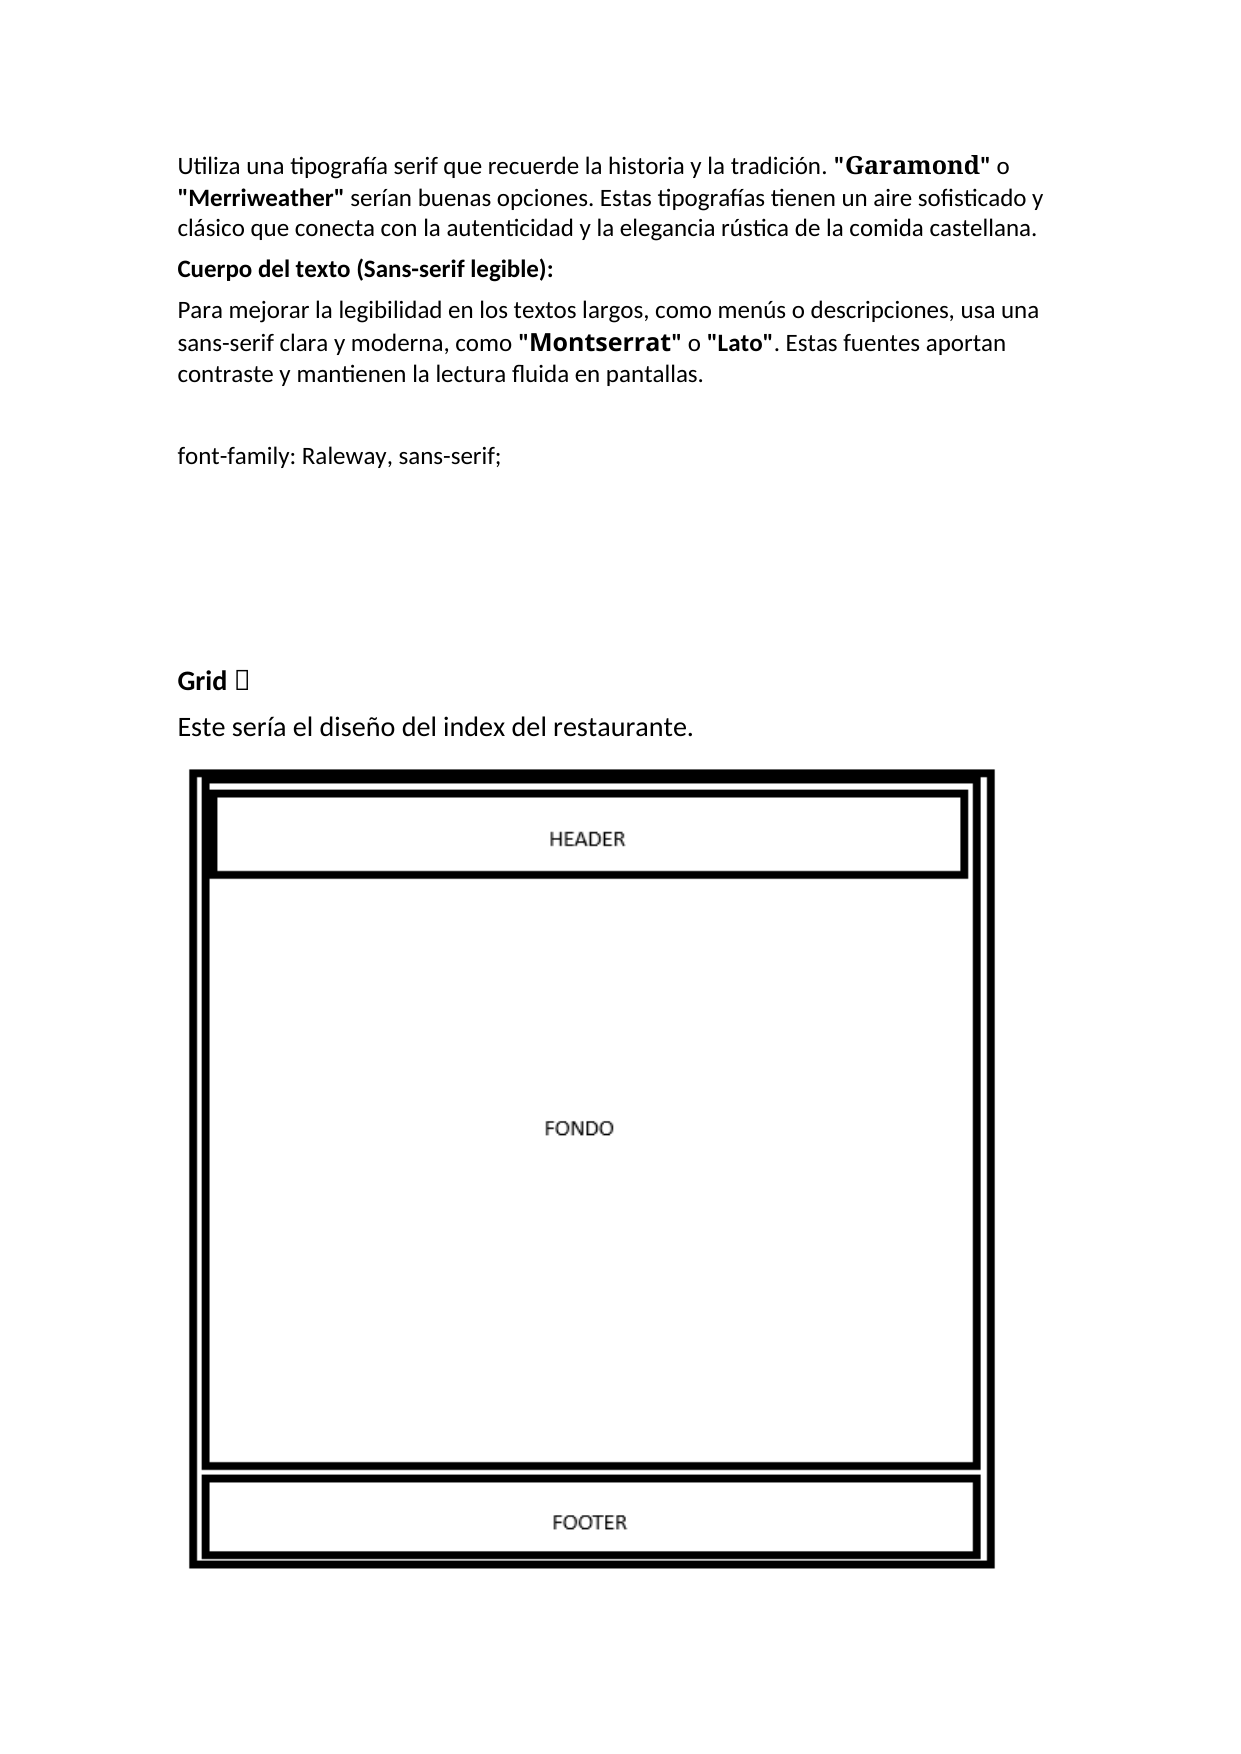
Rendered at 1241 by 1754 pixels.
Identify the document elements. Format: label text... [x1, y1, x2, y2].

text font-family: Raleway, sans-serif; [177, 441, 1063, 471]
picture [177, 754, 1006, 1575]
subtitle Grid  [177, 661, 1063, 699]
text Para mejorar la legibilidad en los textos largos, como menús o descripciones, usa una sans-serif clara y moderna, como "Montserrat" o "Lato". Estas fuentes aportan contraste y mantienen la lectura fluida en pantallas. [177, 294, 1063, 389]
subtitle Este sería el diseño del index del restaurante. [177, 709, 1063, 744]
text Utiliza una tipografía serif que recuerde la historia y la tradición. "Garamond" o "Merriweather" serían buenas opciones. Estas tipografías tienen un aire sofisticado y clásico que conecta con la autenticidad y la elegancia rústica de la comida castellana. [177, 148, 1063, 243]
text Cuerpo del texto (Sans-serif legible): [177, 253, 1063, 284]
